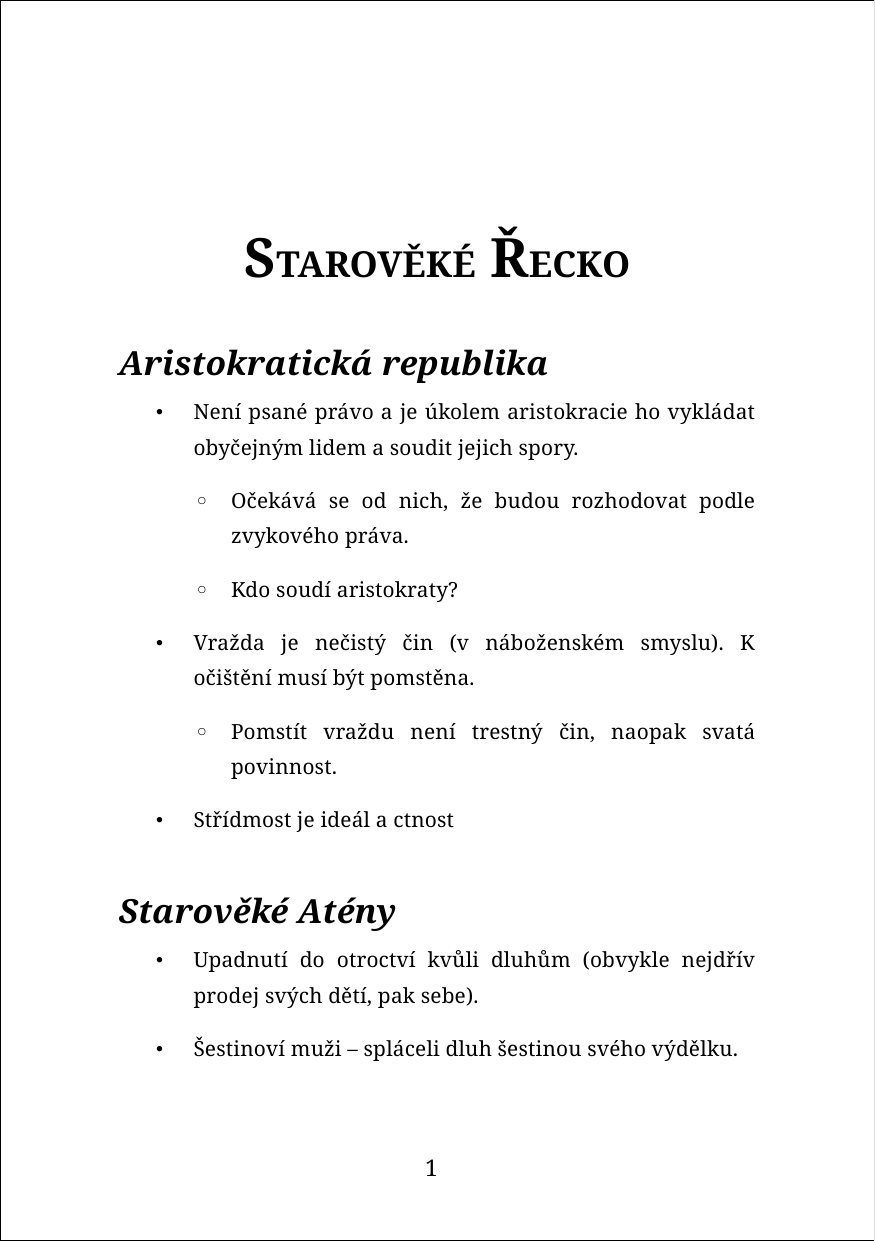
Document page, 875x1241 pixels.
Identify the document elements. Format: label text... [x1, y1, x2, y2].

list Vražda je nečistý čin (v náboženském smyslu). K očištění musí být pomstěna. [156, 628, 756, 692]
list Upadnutí do otroctví kvůli dluhům (obvykle nejdřív prodej svých dětí, pak sebe). [156, 946, 756, 1009]
list Pomstít vraždu není trestný čin, naopak svatá povinnost. [193, 717, 756, 781]
list Není psané právo a je úkolem aristokracie ho vykládat obyčejným lidem a soudit jejich spory. [156, 397, 756, 461]
list Kdo soudí aristokraty? [193, 575, 756, 603]
list Střídmost je ideál a ctnost [156, 806, 756, 834]
list Očekává se od nich, že budou rozhodovat podle zvykového práva. [193, 486, 756, 550]
subtitle Starověké Atény [118, 888, 756, 934]
subtitle Aristokratická republika [118, 340, 756, 386]
list Šestinoví muži – spláceli dluh šestinou svého výdělku. [156, 1034, 756, 1063]
subtitle Starověké Řecko [118, 219, 756, 293]
